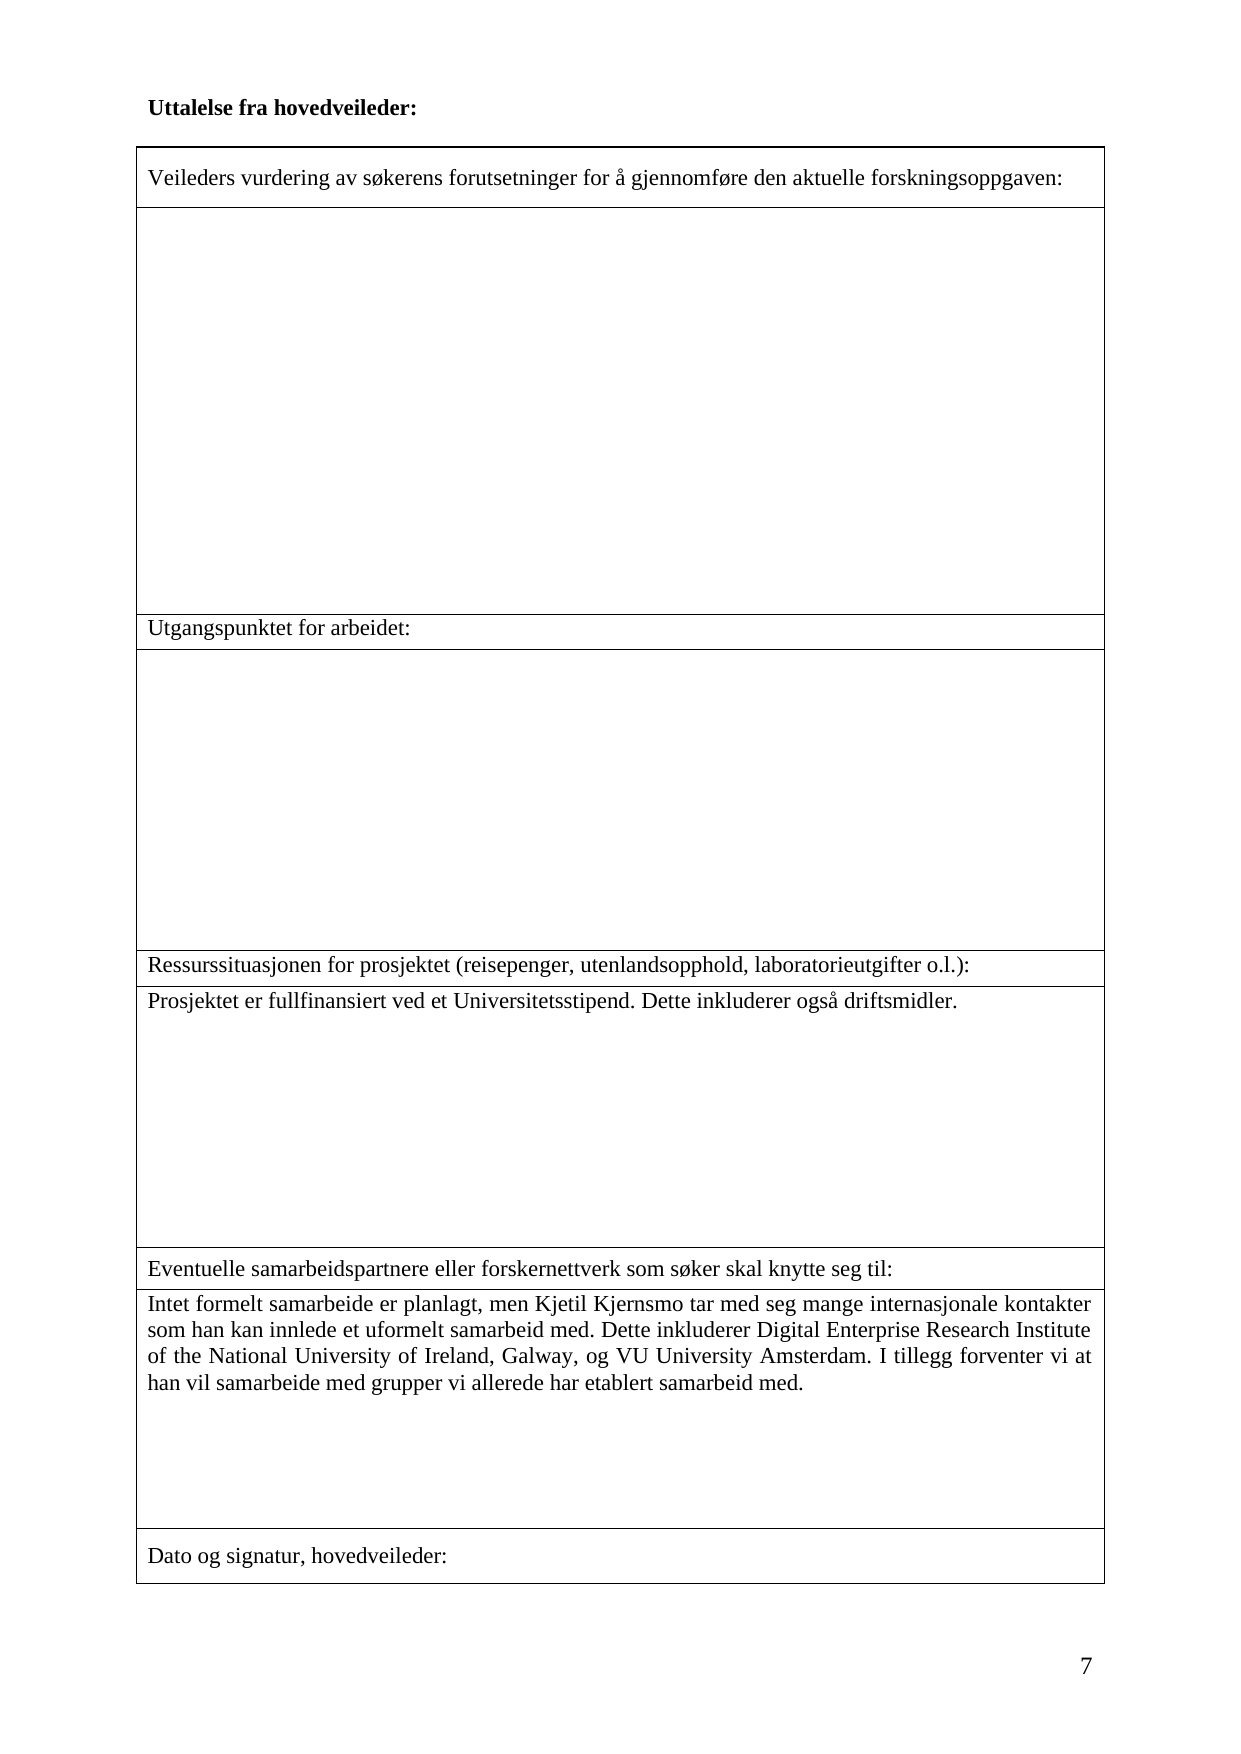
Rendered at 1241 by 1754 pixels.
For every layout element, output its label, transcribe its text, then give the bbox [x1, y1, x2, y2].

table_cell Eventuelle samarbeidspartnere eller forskernettverk som søker skal knytte seg til: [137, 1248, 1104, 1289]
table_cell Utgangspunktet for arbeidet: [137, 615, 1104, 649]
table_cell Dato og signatur, hovedveileder: [137, 1529, 1104, 1582]
text Uttalelse fra hovedveileder: [148, 94, 1092, 120]
table_cell [137, 208, 1104, 613]
table_cell Intet formelt samarbeide er planlagt, men Kjetil Kjernsmo tar med seg mange internasjonale kontakter som han kan innlede et uformelt samarbeid med. Dette inkluderer Digital Enterprise Research Institute of the National University of Ireland, Galway, og VU University Amsterdam. I tillegg forventer vi at han vil samarbeide med grupper vi allerede har etablert samarbeid med. [137, 1290, 1104, 1528]
table_cell Prosjektet er fullfinansiert ved et Universitetsstipend. Dette inkluderer også driftsmidler. [137, 987, 1104, 1247]
table_cell [137, 650, 1104, 950]
table_header Veileders vurdering av søkerens forutsetninger for å gjennomføre den aktuelle forskningsoppgaven: [137, 148, 1104, 207]
table_cell Ressurssituasjonen for prosjektet (reisepenger, utenlandsopphold, laboratorieutgifter o.l.): [137, 951, 1104, 986]
